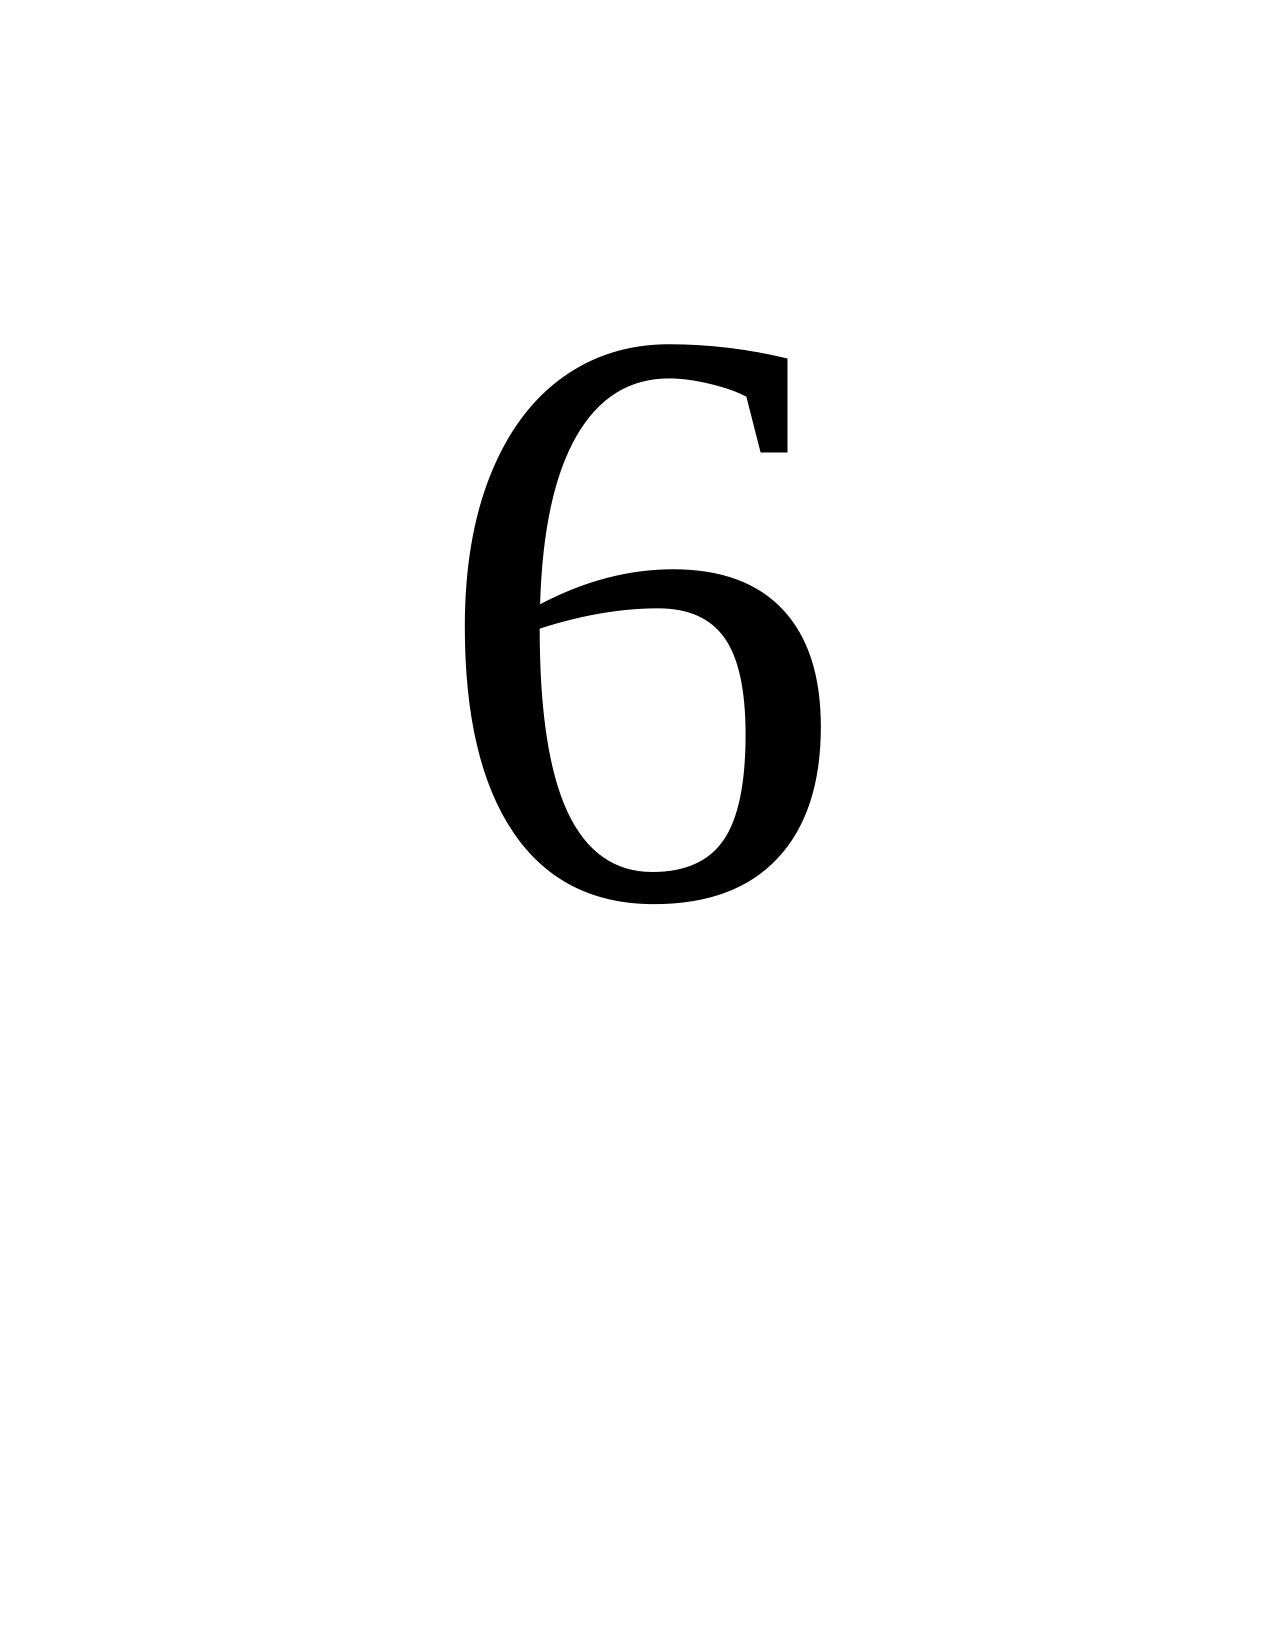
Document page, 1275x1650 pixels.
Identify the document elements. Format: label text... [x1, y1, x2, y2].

text 6 [118, 118, 1157, 1076]
